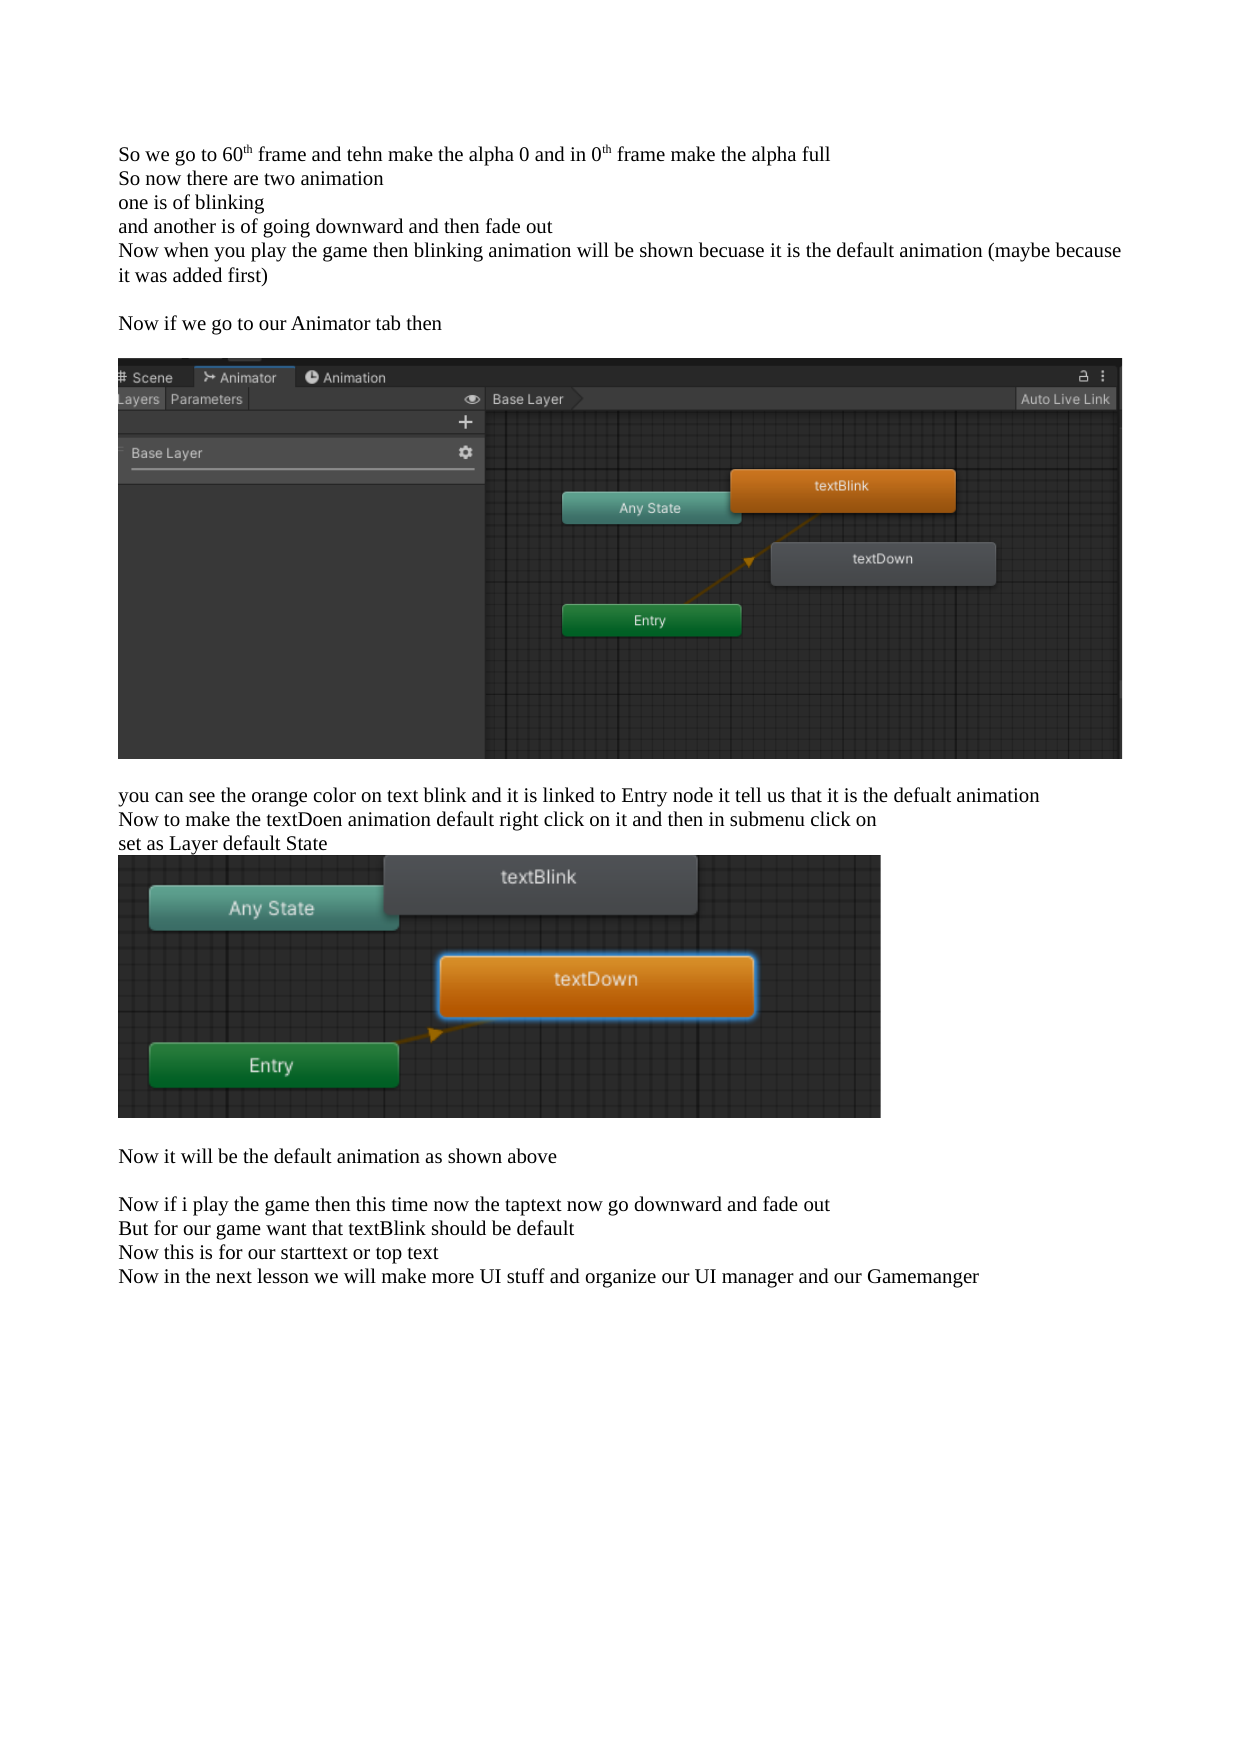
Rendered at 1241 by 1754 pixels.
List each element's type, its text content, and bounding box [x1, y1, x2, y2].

text Now this is for our starttext or top text [118, 1240, 1122, 1264]
text So now there are two animation [118, 166, 1122, 190]
text But for our game want that textBlink should be default [118, 1216, 1122, 1240]
picture [118, 855, 881, 1118]
text Now if we go to our Animator tab then [118, 311, 1122, 335]
text and another is of going downward and then fade out [118, 214, 1122, 238]
text you can see the orange color on text blink and it is linked to Entry node it tell us that it is the defualt animation [118, 783, 1122, 807]
text set as Layer default State [118, 831, 1122, 855]
text Now in the next lesson we will make more UI stuff and organize our UI manager and our Gamemanger [118, 1264, 1122, 1288]
picture [118, 358, 1123, 759]
text Now if i play the game then this time now the taptext now go downward and fade out [118, 1192, 1122, 1216]
text Now when you play the game then blinking animation will be shown becuase it is the default animation (maybe because it was added first) [118, 238, 1122, 287]
text one is of blinking [118, 190, 1122, 214]
text Now it will be the default animation as shown above [118, 1144, 1122, 1168]
text Now to make the textDoen animation default right click on it and then in submenu click on [118, 807, 1122, 831]
text So we go to 60th frame and tehn make the alpha 0 and in 0th frame make the alpha full [118, 142, 1122, 166]
